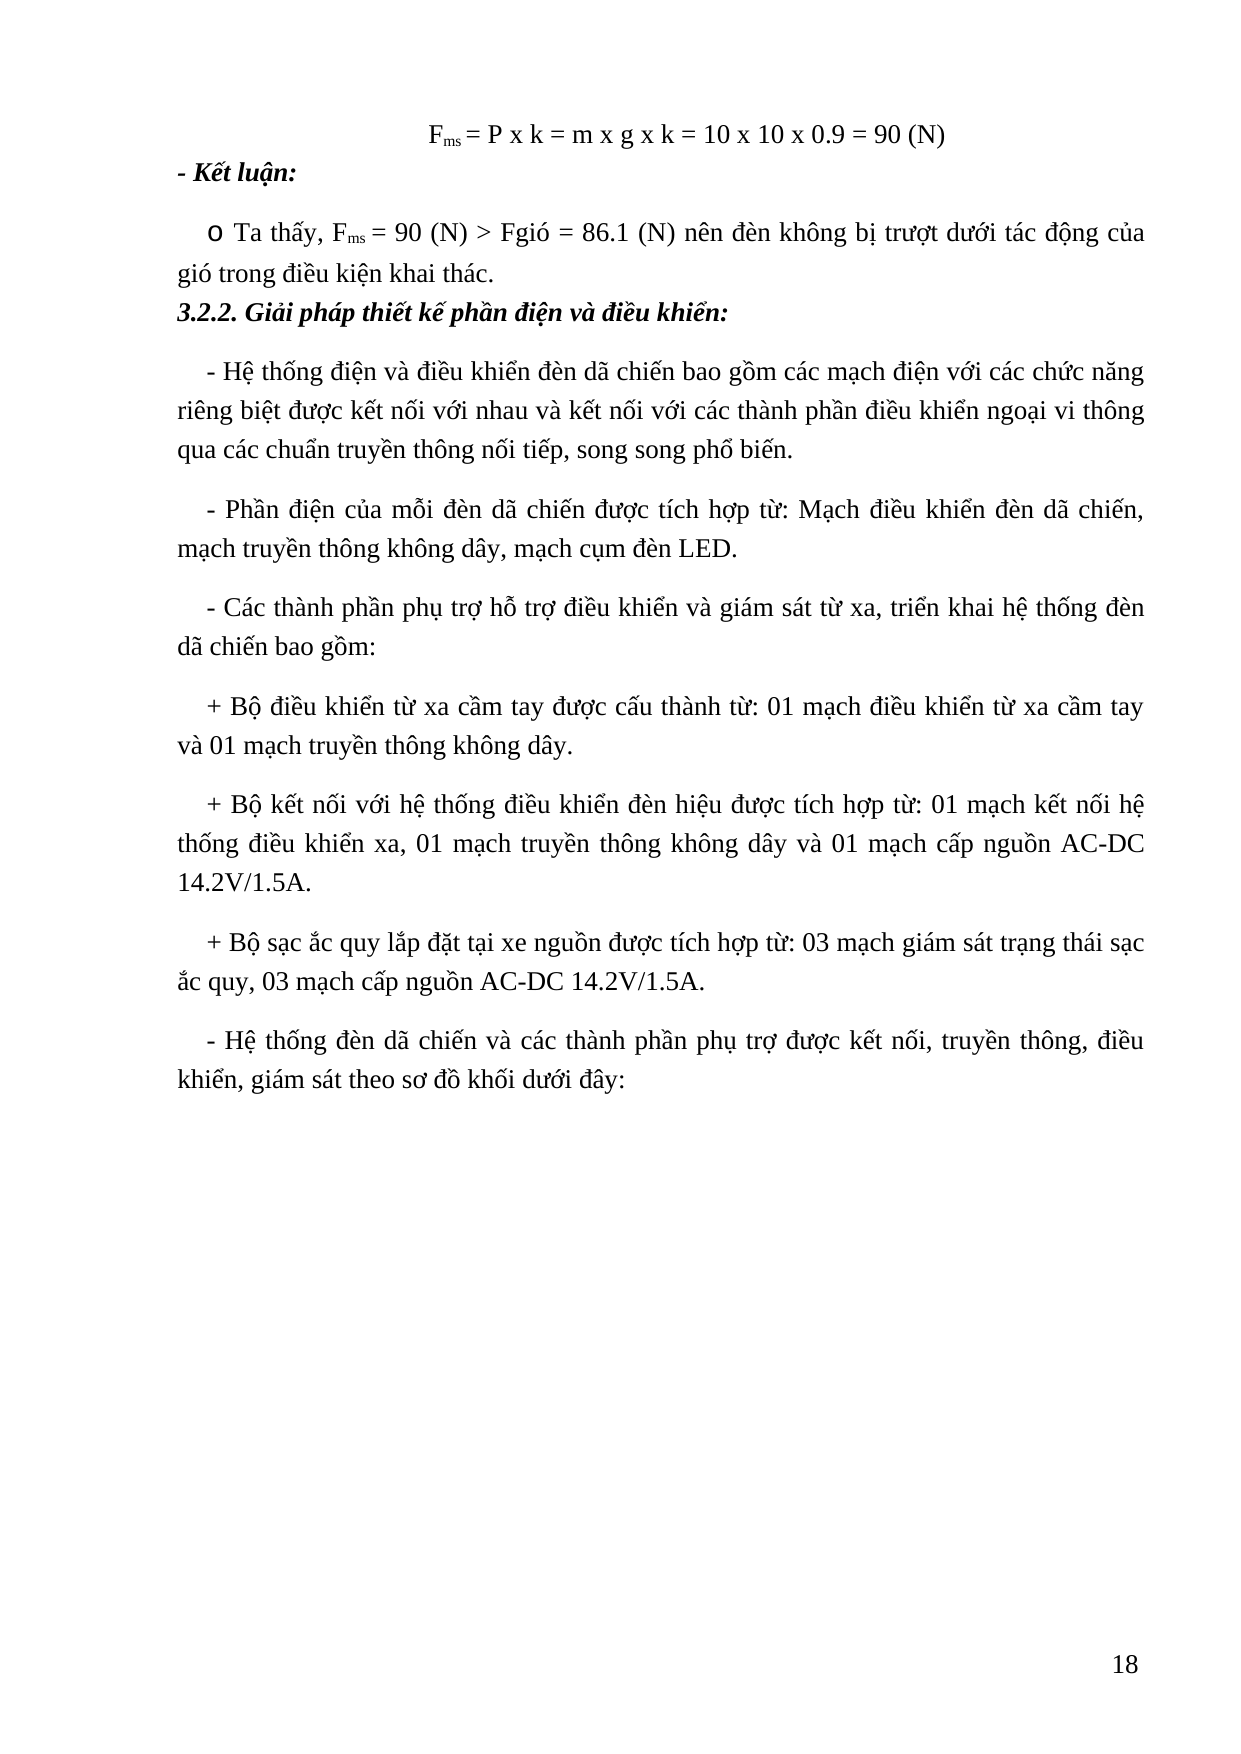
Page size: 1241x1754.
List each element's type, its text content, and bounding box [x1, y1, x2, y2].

text - Hệ thống đèn dã chiến và các thành phần phụ trợ được kết nối, truyền thông, điều khiển, giám sát theo sơ đồ khối dưới đây: [177, 1024, 1146, 1094]
list 3.2.2. Giải pháp thiết kế phần điện và điều khiển: [177, 296, 1146, 327]
list Ta thấy, Fms = 90 (N) > Fgió = 86.1 (N) nên đèn không bị trượt dưới tác động của gió trong điều kiện khai thác. [177, 216, 1146, 288]
text - Các thành phần phụ trợ hỗ trợ điều khiển và giám sát từ xa, triển khai hệ thống đèn dã chiến bao gồm: [177, 591, 1146, 661]
text Fms = P x k = m x g x k = 10 x 10 x 0.9 = 90 (N) [177, 118, 1149, 150]
text + Bộ sạc ắc quy lắp đặt tại xe nguồn được tích hợp từ: 03 mạch giám sát trạng thái sạc ắc quy, 03 mạch cấp nguồn AC-DC 14.2V/1.5A. [177, 926, 1146, 996]
text + Bộ kết nối với hệ thống điều khiển đèn hiệu được tích hợp từ: 01 mạch kết nối hệ thống điều khiển xa, 01 mạch truyền thông không dây và 01 mạch cấp nguồn AC-DC 14.2V/1.5A. [177, 788, 1146, 897]
text + Bộ điều khiển từ xa cầm tay được cấu thành từ: 01 mạch điều khiển từ xa cầm tay và 01 mạch truyền thông không dây. [177, 690, 1146, 760]
text - Hệ thống điện và điều khiển đèn dã chiến bao gồm các mạch điện với các chức năng riêng biệt được kết nối với nhau và kết nối với các thành phần điều khiển ngoại vi thông qua các chuẩn truyền thông nối tiếp, song song phổ biến. [177, 355, 1146, 464]
text - Kết luận: [177, 156, 1146, 187]
text - Phần điện của mỗi đèn dã chiến được tích hợp từ: Mạch điều khiển đèn dã chiến, mạch truyền thông không dây, mạch cụm đèn LED. [177, 493, 1146, 563]
